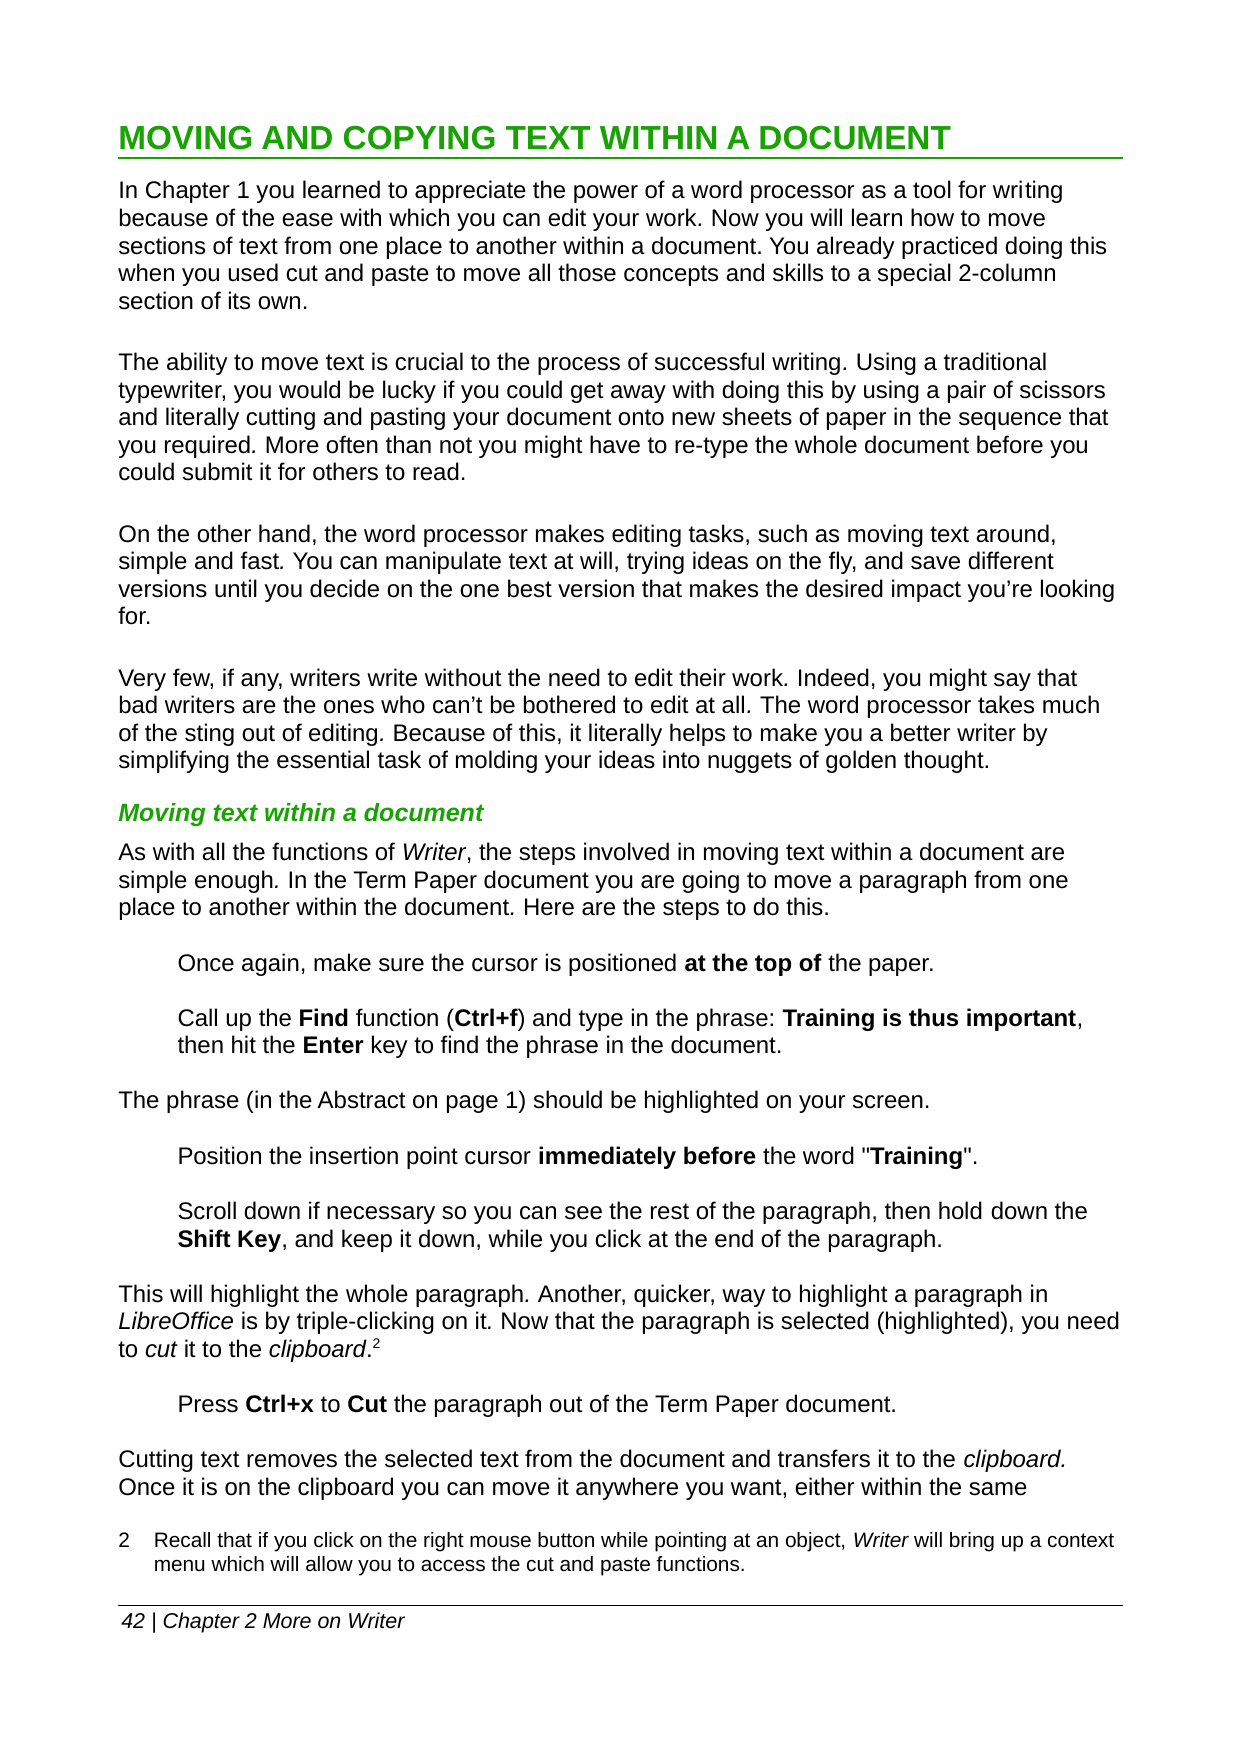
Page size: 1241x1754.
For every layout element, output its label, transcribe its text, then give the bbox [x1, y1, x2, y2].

text In Chapter 1 you learned to appreciate the power of a word processor as a tool for writing because of the ease with which you can edit your work. Now you will learn how to move sections of text from one place to another within a document. You already practiced doing this when you used cut and paste to move all those concepts and skills to a special 2-column section of its own. [118, 176, 1123, 314]
text The ability to move text is crucial to the process of successful writing. Using a traditional typewriter, you would be lucky if you could get away with doing this by using a pair of scissors and literally cutting and pasting your document onto new sheets of paper in the sequence that you required. More often than not you might have to re-type the whole document before you could submit it for others to read. [118, 348, 1123, 486]
text The phrase (in the Abstract on page 1) should be highlighted on your screen. [118, 1086, 1123, 1114]
text Position the insertion point cursor immediately before the word "Training". [177, 1142, 1123, 1169]
text On the other hand, the word processor makes editing tasks, such as moving text around, simple and fast. You can manipulate text at will, trying ideas on the fly, and save different versions until you decide on the one best version that makes the desired impact you’re looking for. [118, 519, 1123, 630]
text Recall that if you click on the right mouse button while pointing at an object, Writer will bring up a context menu which will allow you to access the cut and paste functions. [118, 1528, 1123, 1576]
text This will highlight the whole paragraph. Another, quicker, way to highlight a paragraph in LibreOffice is by triple-clicking on it. Now that the paragraph is selected (highlighted), you need to cut it to the clipboard. [118, 1280, 1123, 1362]
text As with all the functions of Writer, the steps involved in moving text within a document are simple enough. In the Term Paper document you are going to move a paragraph from one place to another within the document. Here are the steps to do this. [118, 838, 1123, 921]
text Cutting text removes the selected text from the document and transfers it to the clipboard. Once it is on the clipboard you can move it anywhere you want, either within the same [118, 1445, 1123, 1501]
text Scroll down if necessary so you can see the rest of the paragraph, then hold down the Shift Key, and keep it down, while you click at the end of the paragraph. [177, 1197, 1123, 1252]
text Very few, if any, writers write without the need to edit their work. Indeed, you might say that bad writers are the ones who can’t be bothered to edit at all. The word processor takes much of the sting out of editing. Because of this, it literally helps to make you a better writer by simplifying the essential task of molding your ideas into nuggets of golden thought. [118, 663, 1123, 774]
subtitle Moving text within a document [118, 797, 1123, 826]
text Press Ctrl+x to Cut the paragraph out of the Term Paper document. [177, 1390, 1123, 1418]
subtitle MOVING AND COPYING TEXT WITHIN A DOCUMENT [118, 118, 1123, 157]
text Once again, make sure the cursor is positioned at the top of the paper. [177, 948, 1123, 976]
text Call up the Find function (Ctrl+f) and type in the phrase: Training is thus important, then hit the Enter key to find the phrase in the document. [177, 1004, 1123, 1059]
